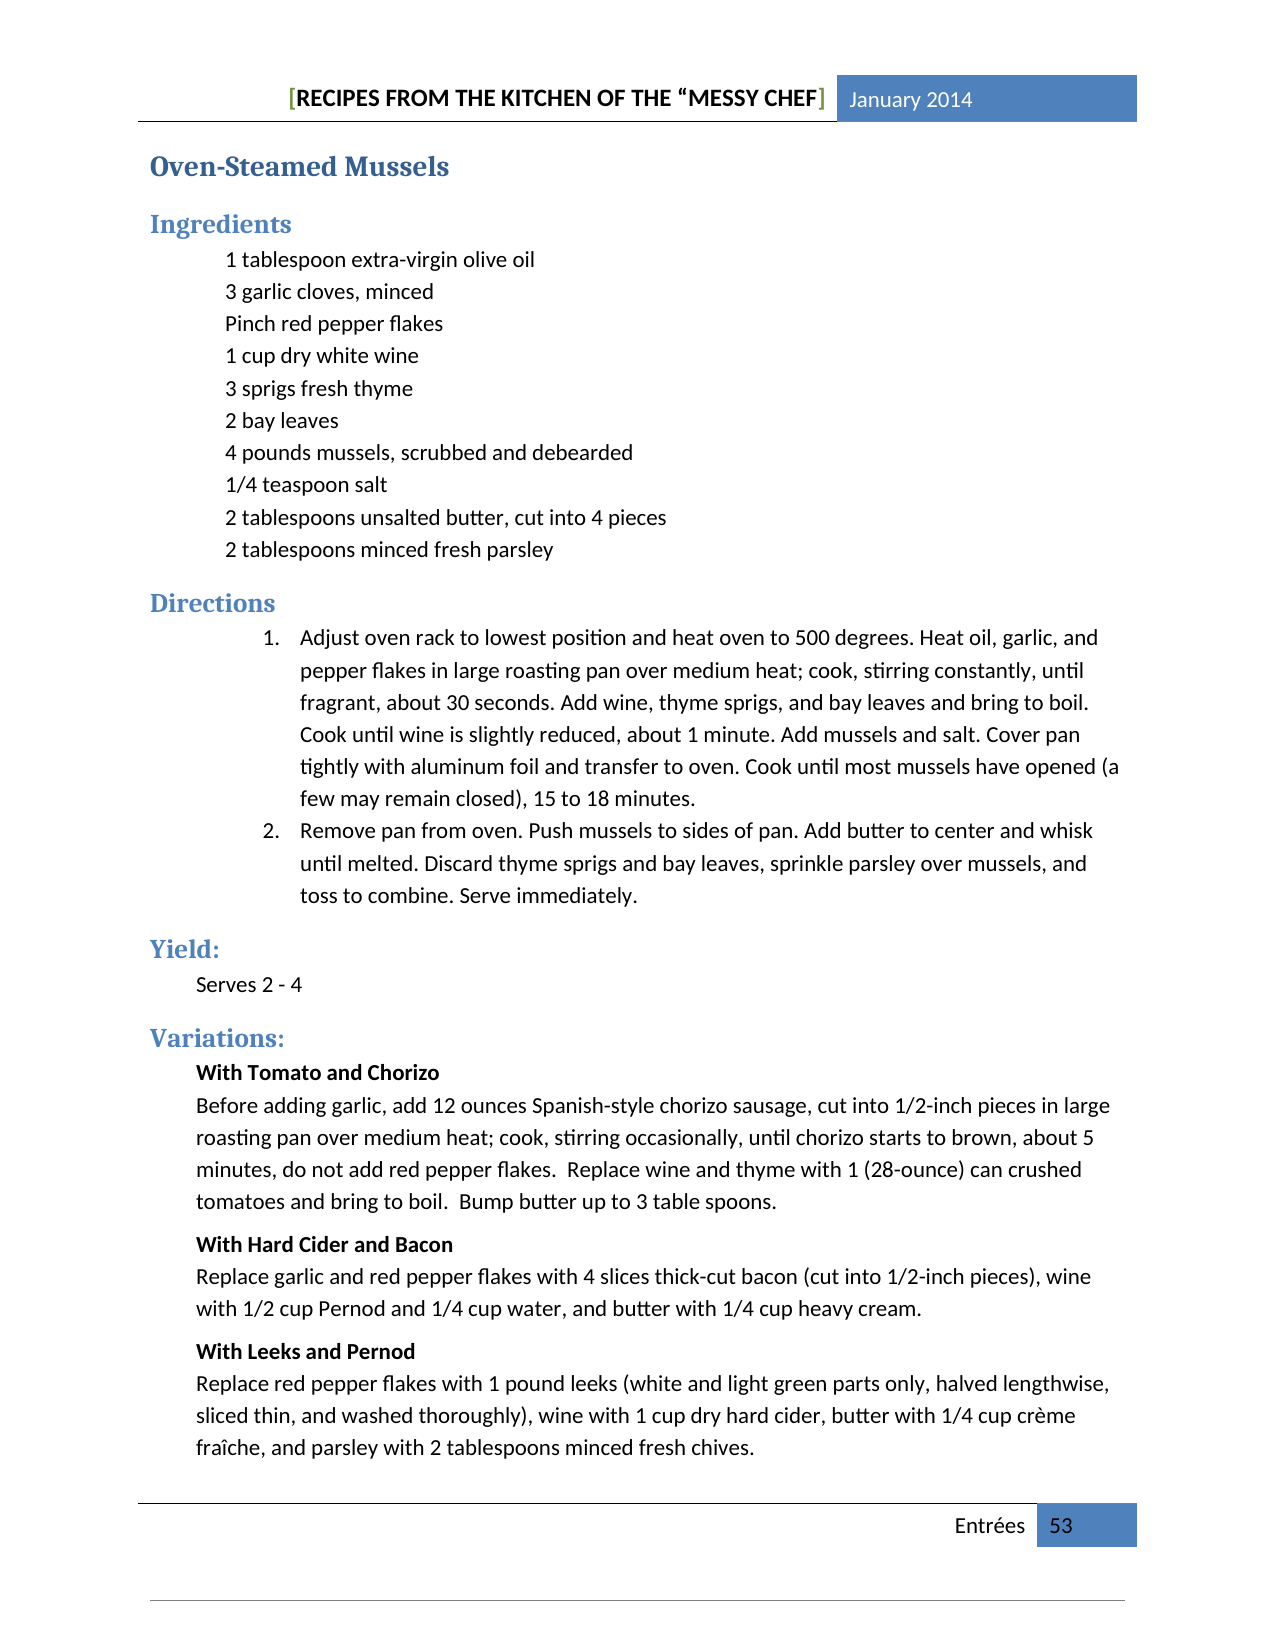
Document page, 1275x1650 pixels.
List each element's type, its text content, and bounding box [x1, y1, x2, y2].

list 2 tablespoons minced fresh parsley [225, 535, 1125, 563]
list 1/4 teaspoon salt [225, 470, 1125, 498]
list Adjust oven rack to lowest position and heat oven to 500 degrees. Heat oil, garlic, and pepper flakes in large roasting pan over medium heat; cook, stirring constantly, until fragrant, about 30 seconds. Add wine, thyme sprigs, and bay leaves and bring to boil. Cook until wine is slightly reduced, about 1 minute. Add mussels and salt. Cover pan tightly with aluminum foil and transfer to oven. Cook until most mussels have opened (a few may remain closed), 15 to 18 minutes. [262, 623, 1125, 812]
subtitle Ingredients [150, 209, 1125, 241]
list 2 tablespoons unsalted butter, cut into 4 pieces [225, 503, 1125, 531]
list 1 cup dry white wine [225, 342, 1125, 370]
list 2 bay leaves [225, 406, 1125, 434]
list 3 garlic cloves, minced [225, 277, 1125, 305]
list Pinch red pepper flakes [225, 309, 1125, 337]
subtitle Variations: [150, 1023, 1125, 1054]
subtitle Yield: [150, 934, 1125, 965]
text With Leeks and Pernod Replace red pepper flakes with 1 pound leeks (white and light green parts only, halved lengthwise, sliced thin, and washed thoroughly), wine with 1 cup dry hard cider, butter with 1/4 cup crème fraîche, and parsley with 2 tablespoons minced fresh chives. [196, 1337, 1125, 1461]
subtitle Directions [150, 588, 1125, 619]
subtitle Oven-Steamed Mussels [150, 150, 1125, 183]
text With Hard Cider and Bacon Replace garlic and red pepper flakes with 4 slices thick-cut bacon (cut into 1/2-inch pieces), wine with 1/2 cup Pernod and 1/4 cup water, and butter with 1/4 cup heavy cream. [196, 1230, 1125, 1322]
list 4 pounds mussels, scrubbed and debearded [225, 438, 1125, 466]
list 1 tablespoon extra-virgin olive oil [225, 245, 1125, 273]
list Remove pan from oven. Push mussels to sides of pan. Add butter to center and whisk until melted. Discard thyme sprigs and bay leaves, sprinkle parsley over mussels, and toss to combine. Serve immediately. [262, 817, 1125, 909]
text With Tomato and Chorizo Before adding garlic, add 12 ounces Spanish-style chorizo sausage, cut into 1/2-inch pieces in large roasting pan over medium heat; cook, stirring occasionally, until chorizo starts to brown, about 5 minutes, do not add red pepper flakes. Replace wine and thyme with 1 (28-ounce) can crushed tomatoes and bring to boil. Bump butter up to 3 table spoons. [196, 1058, 1125, 1215]
text Serves 2 - 4 [196, 970, 1125, 998]
list 3 sprigs fresh thyme [225, 374, 1125, 402]
